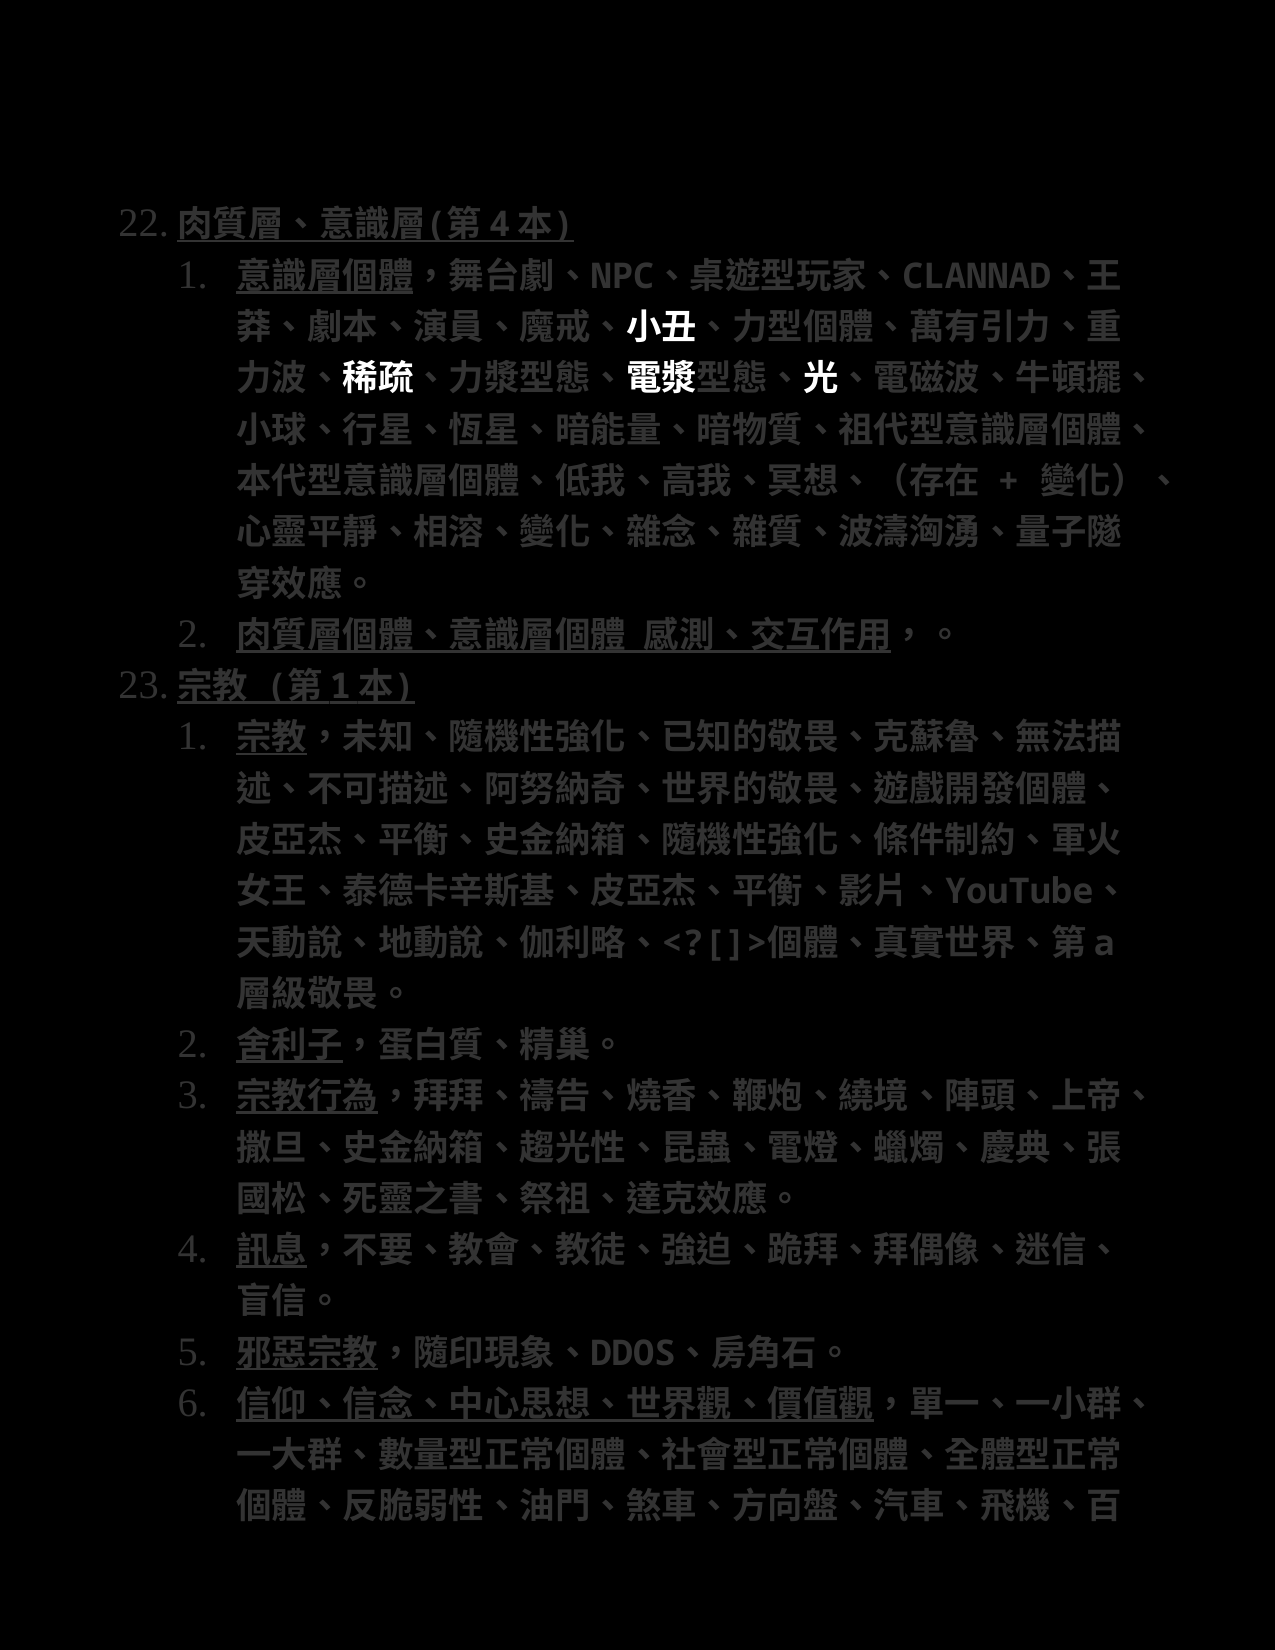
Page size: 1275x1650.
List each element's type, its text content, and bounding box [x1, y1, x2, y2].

list 宗教，未知、隨機性強化、已知的敬畏、克蘇魯、無法描述、不可描述、阿努納奇、世界的敬畏、遊戲開發個體、皮亞杰、平衡、史金納箱、隨機性強化、條件制約、軍火女王、泰德卡辛斯基、皮亞杰、平衡、影片、YouTube、天動說、地動說、伽利略、<?[]>個體、真實世界、第a層級敬畏。 [177, 709, 1157, 1016]
list 宗教行為，拜拜、禱告、燒香、鞭炮、繞境、陣頭、上帝、撒旦、史金納箱、趨光性、昆蟲、電燈、蠟燭、慶典、張國松、死靈之書、祭祖、達克效應。 [177, 1068, 1157, 1221]
list 邪惡宗教，隨印現象、DDOS、房角石。 [177, 1324, 1157, 1375]
list 肉質層個體、意識層個體 感測、交互作用，。 [177, 606, 1157, 657]
list 訊息，不要、教會、教徒、強迫、跪拜、拜偶像、迷信、盲信。 [177, 1221, 1157, 1324]
list 舍利子，蛋白質、精巢。 [177, 1016, 1157, 1068]
list 信仰、信念、中心思想、世界觀、價值觀，單一、一小群、一大群、數量型正常個體、社會型正常個體、全體型正常個體、反脆弱性、油門、煞車、方向盤、汽車、飛機、百 [177, 1375, 1157, 1529]
list 宗教 (第1本) [118, 657, 1157, 709]
list 肉質層、意識層(第4本) [118, 196, 1157, 247]
list 意識層個體，舞台劇、NPC、桌遊型玩家、CLANNAD、王莽、劇本、演員、魔戒、小丑、力型個體、萬有引力、重力波、稀疏、力漿型態、電漿型態、光、電磁波、牛頓擺、小球、行星、恆星、暗能量、暗物質、祖代型意識層個體、本代型意識層個體、低我、高我、冥想、（存在 + 變化）、心靈平靜、相溶、變化、雜念、雜質、波濤洶湧、量子隧穿效應。 [177, 247, 1157, 606]
